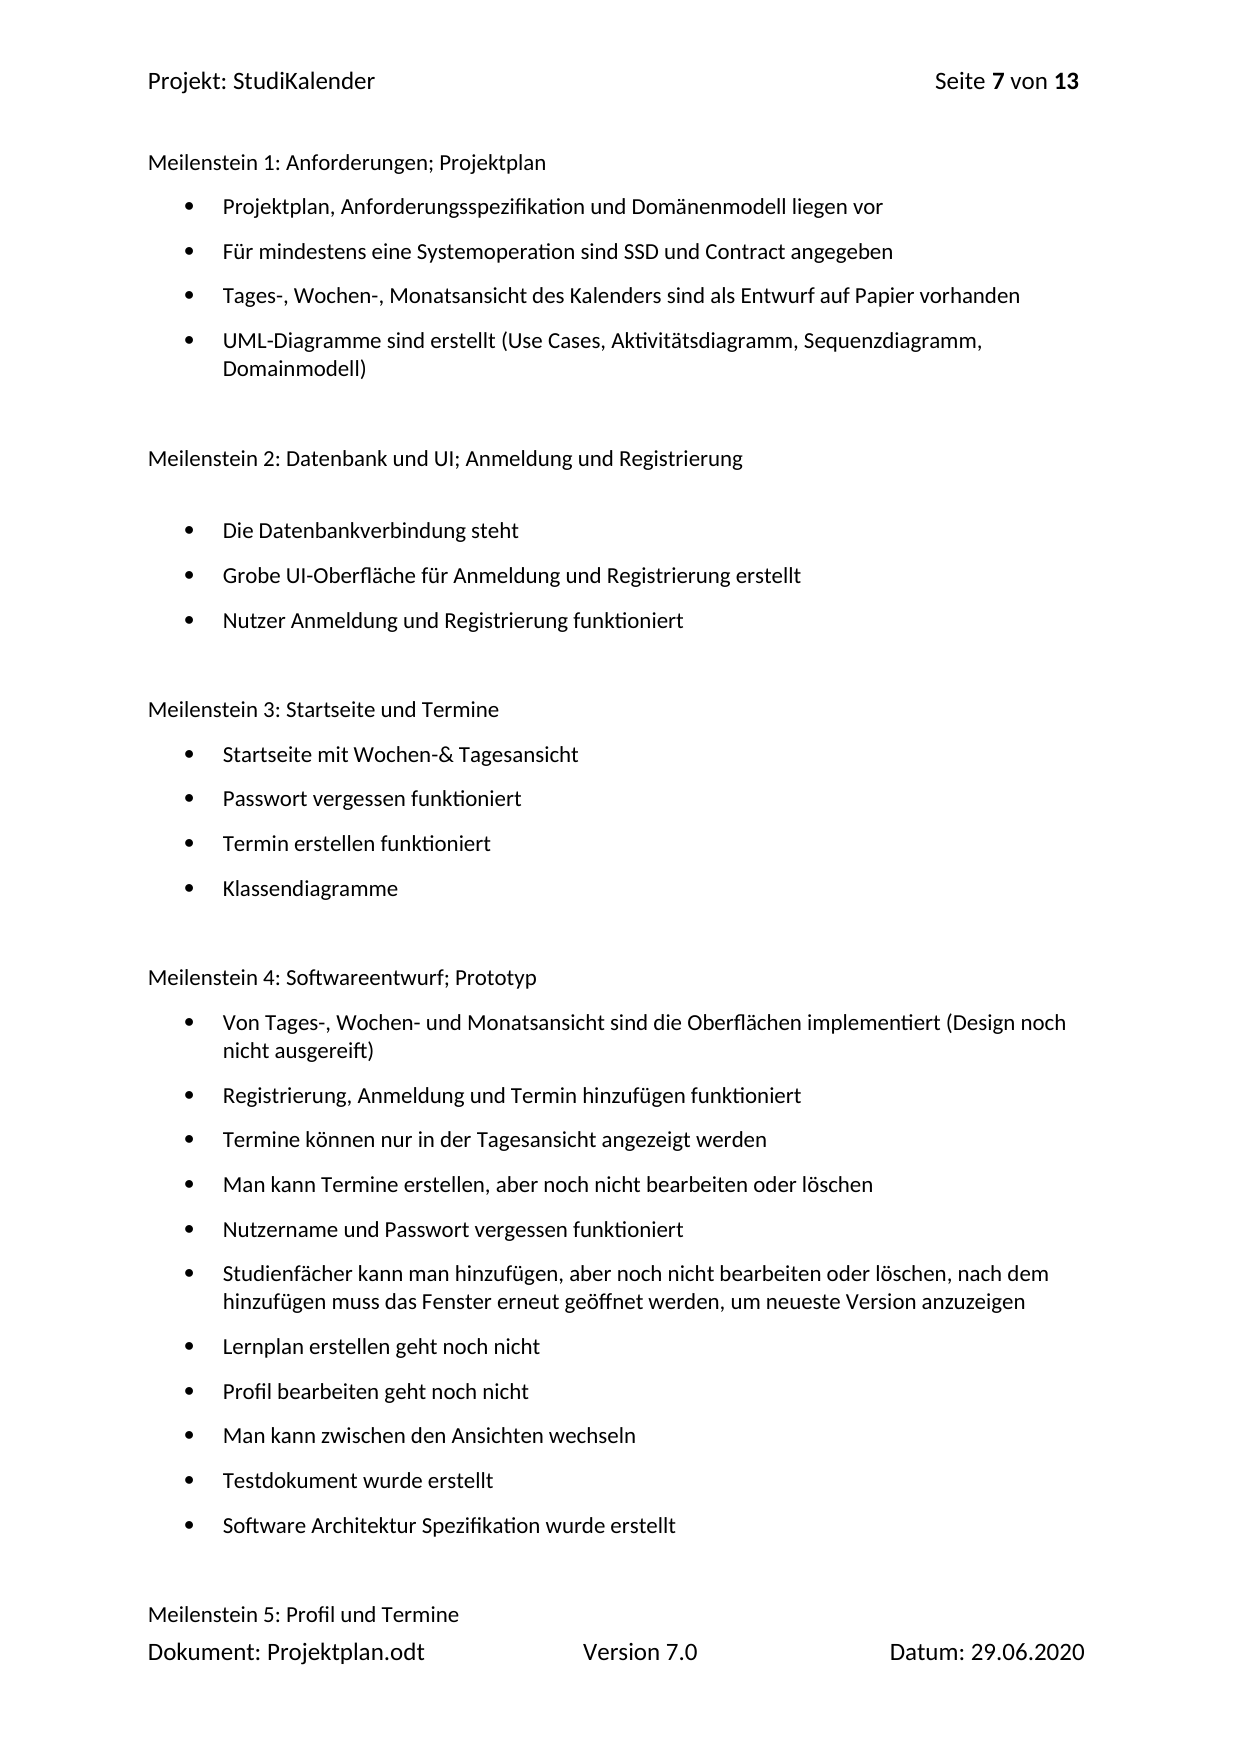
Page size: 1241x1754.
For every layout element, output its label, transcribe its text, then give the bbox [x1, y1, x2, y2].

text Meilenstein 4: Softwareentwurf; Prototyp [148, 963, 1093, 991]
list Grobe UI-Oberfläche für Anmeldung und Registrierung erstellt [185, 561, 1093, 589]
list Nutzer Anmeldung und Registrierung funktioniert [185, 606, 1093, 634]
list Termine können nur in der Tagesansicht angezeigt werden [185, 1125, 1093, 1153]
text Meilenstein 5: Profil und Termine [148, 1600, 1093, 1628]
text Meilenstein 1: Anforderungen; Projektplan [148, 148, 1093, 176]
list Profil bearbeiten geht noch nicht [185, 1377, 1093, 1405]
list Man kann Termine erstellen, aber noch nicht bearbeiten oder löschen [185, 1170, 1093, 1198]
list Studienfächer kann man hinzufügen, aber noch nicht bearbeiten oder löschen, nach dem hinzufügen muss das Fenster erneut geöffnet werden, um neueste Version anzuzeigen [185, 1259, 1093, 1316]
list Termin erstellen funktioniert [185, 829, 1093, 857]
text Meilenstein 3: Startseite und Termine [148, 695, 1093, 723]
list Von Tages-, Wochen- und Monatsansicht sind die Oberflächen implementiert (Design noch nicht ausgereift) [185, 1008, 1093, 1064]
list Startseite mit Wochen-& Tagesansicht [185, 740, 1093, 768]
list Tages-, Wochen-, Monatsansicht des Kalenders sind als Entwurf auf Papier vorhanden [185, 282, 1093, 310]
list UML-Diagramme sind erstellt (Use Cases, Aktivitätsdiagramm, Sequenzdiagramm, Domainmodell) [185, 326, 1093, 382]
list Nutzername und Passwort vergessen funktioniert [185, 1215, 1093, 1243]
list Registrierung, Anmeldung und Termin hinzufügen funktioniert [185, 1081, 1093, 1109]
list Passwort vergessen funktioniert [185, 784, 1093, 813]
list Testdokument wurde erstellt [185, 1466, 1093, 1494]
list Software Architektur Spezifikation wurde erstellt [185, 1511, 1093, 1539]
list Die Datenbankverbindung steht [185, 516, 1093, 544]
list Man kann zwischen den Ansichten wechseln [185, 1422, 1093, 1449]
text Meilenstein 2: Datenbank und UI; Anmeldung und Registrierung [148, 444, 1093, 472]
list Klassendiagramme [185, 874, 1093, 902]
list Für mindestens eine Systemoperation sind SSD und Contract angegeben [185, 237, 1093, 265]
list Lernplan erstellen geht noch nicht [185, 1332, 1093, 1360]
list Projektplan, Anforderungsspezifikation und Domänenmodell liegen vor [185, 192, 1093, 220]
